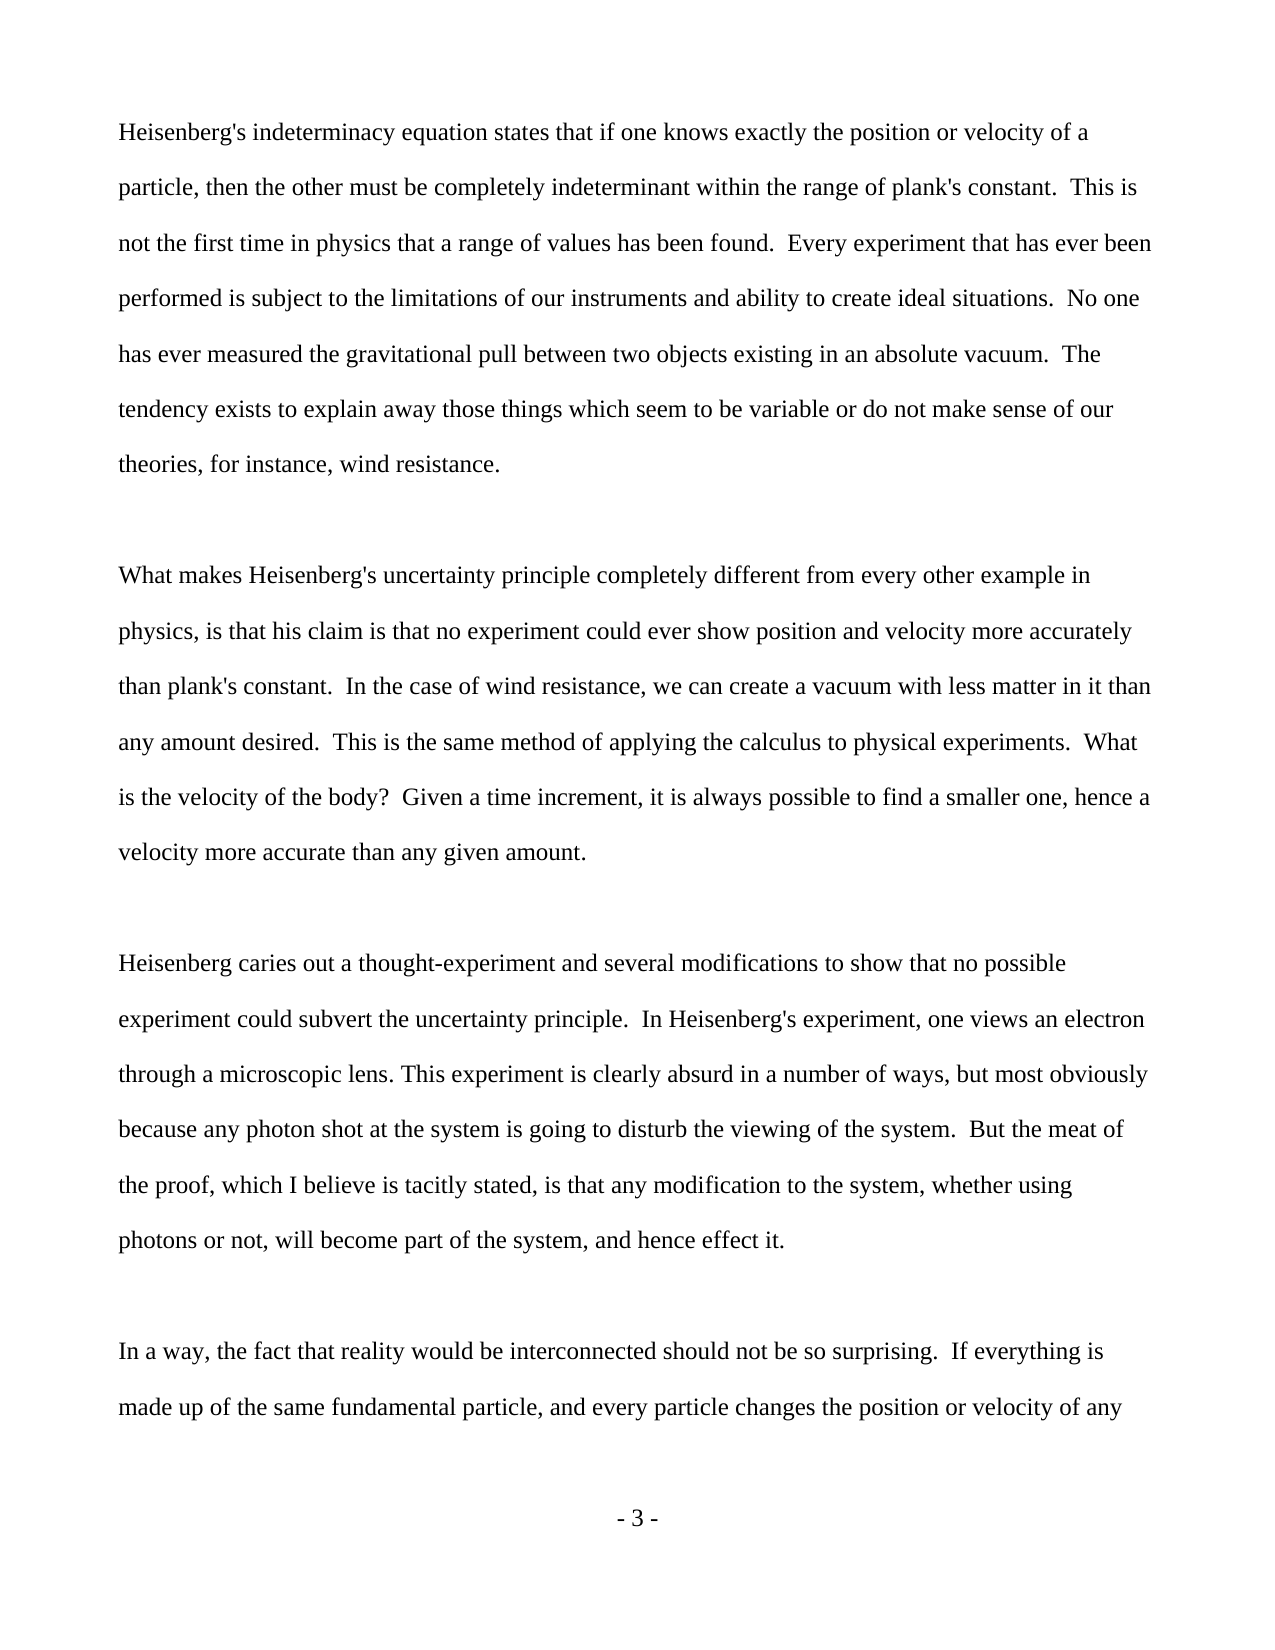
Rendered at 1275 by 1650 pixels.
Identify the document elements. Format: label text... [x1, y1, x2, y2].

text What makes Heisenberg's uncertainty principle completely different from every other example in physics, is that his claim is that no experiment could ever show position and velocity more accurately than plank's constant. In the case of wind resistance, we can create a vacuum with less matter in it than any amount desired. This is the same method of applying the calculus to physical experiments. What is the velocity of the body? Given a time increment, it is always possible to find a smaller one, hence a velocity more accurate than any given amount. [118, 561, 1157, 866]
text In a way, the fact that reality would be interconnected should not be so surprising. If everything is made up of the same fundamental particle, and every particle changes the position or velocity of any [118, 1337, 1157, 1420]
text Heisenberg caries out a thought-experiment and several modifications to show that no possible experiment could subvert the uncertainty principle. In Heisenberg's experiment, one views an electron through a microscopic lens. This experiment is clearly absurd in a number of ways, but most obviously because any photon shot at the system is going to disturb the viewing of the system. But the meat of the proof, which I believe is tacitly stated, is that any modification to the system, whether using photons or not, will become part of the system, and hence effect it. [118, 949, 1157, 1254]
text Heisenberg's indeterminacy equation states that if one knows exactly the position or velocity of a particle, then the other must be completely indeterminant within the range of plank's constant. This is not the first time in physics that a range of values has been found. Every experiment that has ever been performed is subject to the limitations of our instruments and ability to create ideal situations. No one has ever measured the gravitational pull between two objects existing in an absolute vacuum. The tendency exists to explain away those things which seem to be variable or do not make sense of our theories, for instance, wind resistance. [118, 118, 1157, 478]
